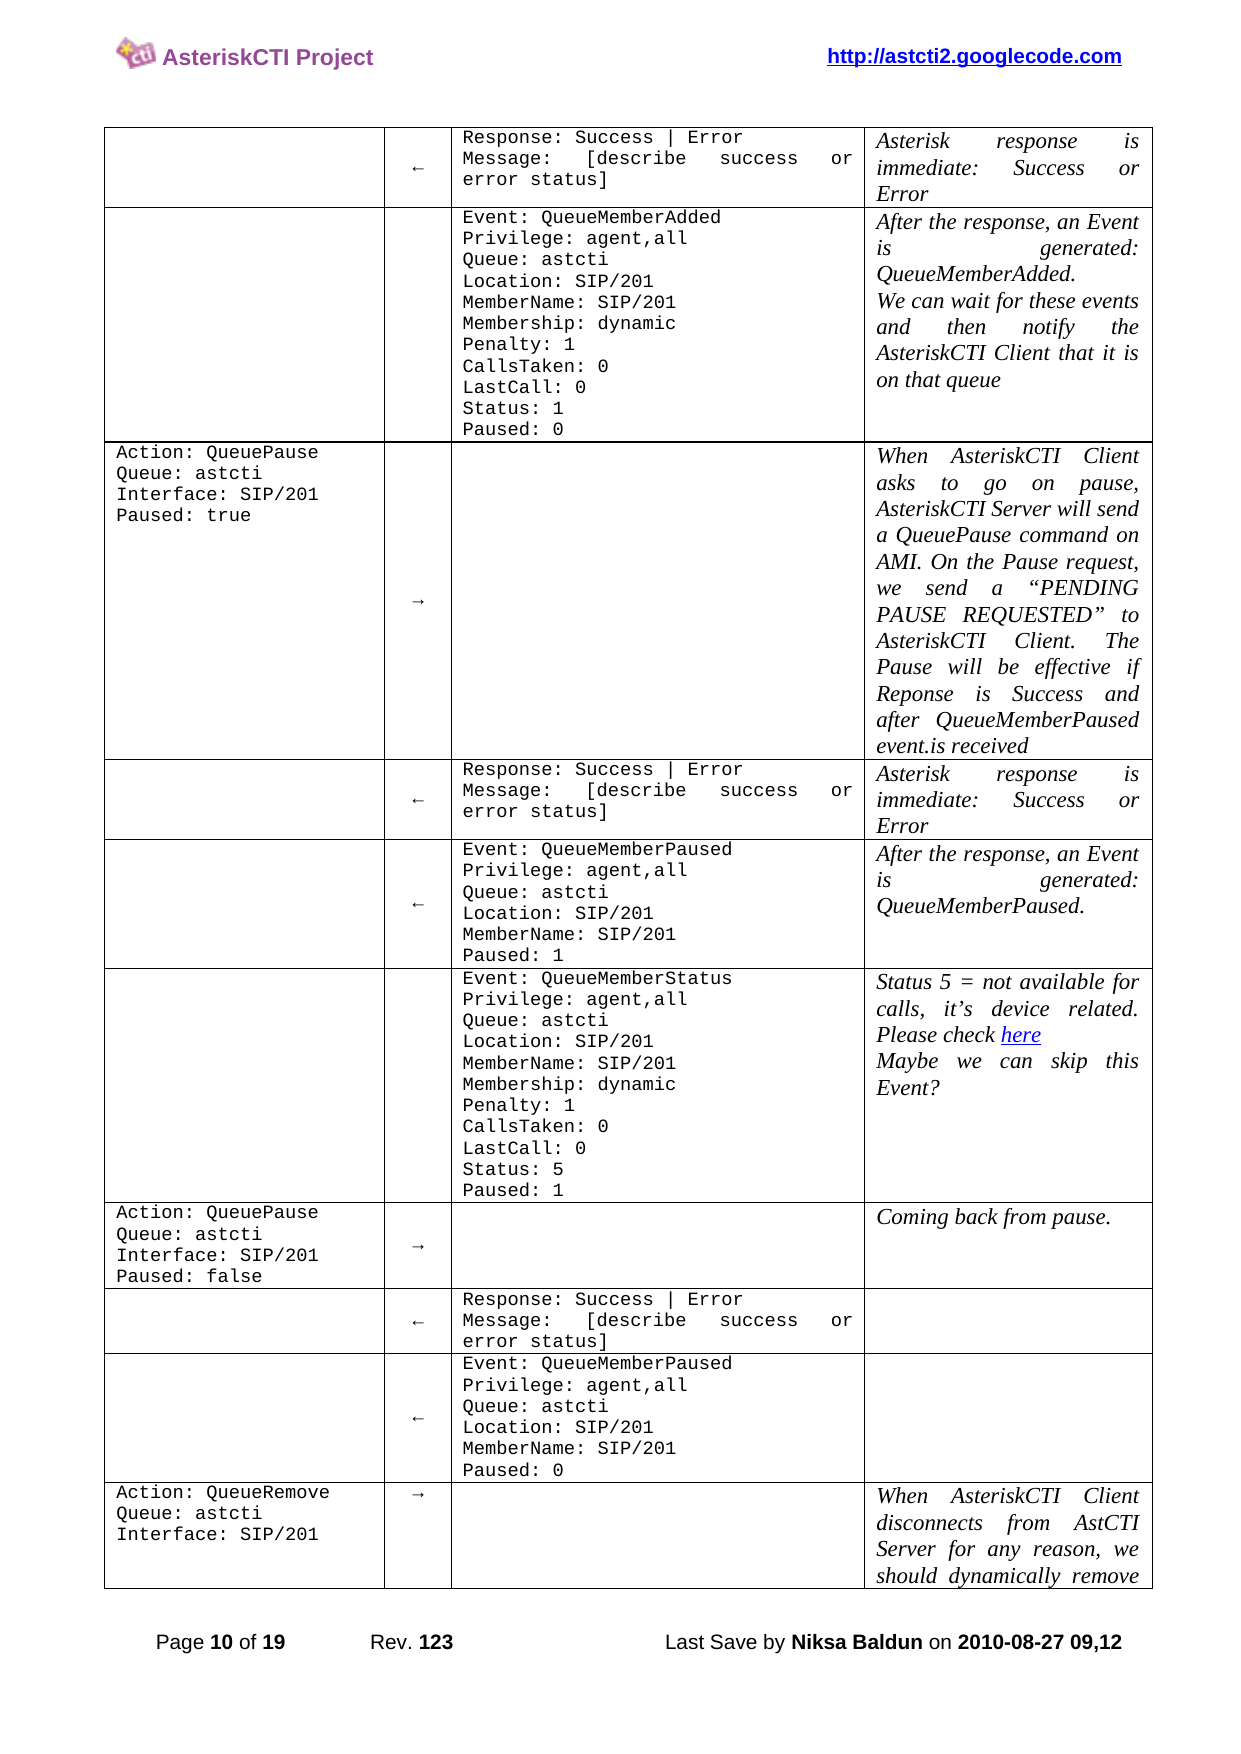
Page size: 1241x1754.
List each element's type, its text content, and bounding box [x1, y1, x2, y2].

table_cell [105, 128, 384, 207]
table_cell Action: QueuePause Queue: astcti Interface: SIP/201 Paused: false [105, 1203, 384, 1288]
table_cell → [385, 1203, 451, 1288]
table_cell [385, 208, 451, 441]
table_cell Event: QueueMemberPaused Privilege: agent,all Queue: astcti Location: SIP/201 MemberName: SIP/201 Paused: 0 [452, 1354, 864, 1482]
picture [116, 34, 157, 74]
table_cell Event: QueueMemberStatus Privilege: agent,all Queue: astcti Location: SIP/201 MemberName: SIP/201 Membership: dynamic Penalty: 1 CallsTaken: 0 LastCall: 0 Status: 5 Paused: 1 [452, 969, 864, 1202]
table_cell [452, 443, 864, 759]
table_cell [105, 208, 384, 441]
table_cell [865, 1354, 1152, 1482]
table_cell [452, 1483, 864, 1588]
table_cell Event: QueueMemberAdded Privilege: agent,all Queue: astcti Location: SIP/201 MemberName: SIP/201 Membership: dynamic Penalty: 1 CallsTaken: 0 LastCall: 0 Status: 1 Paused: 0 [452, 208, 864, 441]
table_cell [385, 969, 451, 1202]
table_cell Response: Success | Error Message: [describe success or error status] [452, 1289, 864, 1353]
table_cell Coming back from pause. [865, 1203, 1152, 1288]
table_cell Action: QueuePause Queue: astcti Interface: SIP/201 Paused: true [105, 443, 384, 759]
table_cell [105, 840, 384, 967]
table_cell ← [385, 128, 451, 207]
table_cell Asterisk response is immediate: Success or Error [865, 128, 1152, 207]
table_cell [865, 1289, 1152, 1353]
table_cell [105, 760, 384, 839]
table_cell [452, 1203, 864, 1288]
table_cell [105, 1354, 384, 1482]
table_cell Response: Success | Error Message: [describe success or error status] [452, 760, 864, 839]
table_cell ← [385, 840, 451, 967]
table_cell Event: QueueMemberPaused Privilege: agent,all Queue: astcti Location: SIP/201 MemberName: SIP/201 Paused: 1 [452, 840, 864, 967]
table_cell Status 5 = not available for calls, it’s device related. Please check here Maybe we can skip this Event? [865, 969, 1152, 1202]
table_cell → [385, 1483, 451, 1588]
table_cell After the response, an Event is generated: QueueMemberAdded. We can wait for these events and then notify the AsteriskCTI Client that it is on that queue [865, 208, 1152, 441]
table_cell After the response, an Event is generated: QueueMemberPaused. [865, 840, 1152, 967]
table_cell When AsteriskCTI Client disconnects from AstCTI Server for any reason, we should dynamically remove [865, 1483, 1152, 1588]
table_cell When AsteriskCTI Client asks to go on pause, AsteriskCTI Server will send a QueuePause command on AMI. On the Pause request, we send a “PENDING PAUSE REQUESTED” to AsteriskCTI Client. The Pause will be effective if Reponse is Success and after QueueMemberPaused event.is received [865, 443, 1152, 759]
table_cell [105, 969, 384, 1202]
table_cell Asterisk response is immediate: Success or Error [865, 760, 1152, 839]
table_cell ← [385, 1354, 451, 1482]
table_cell → [385, 443, 451, 759]
table_cell ← [385, 760, 451, 839]
table_cell Response: Success | Error Message: [describe success or error status] [452, 128, 864, 207]
table_cell ← [385, 1289, 451, 1353]
table_cell Action: QueueRemove Queue: astcti Interface: SIP/201 [105, 1483, 384, 1588]
table_cell [105, 1289, 384, 1353]
